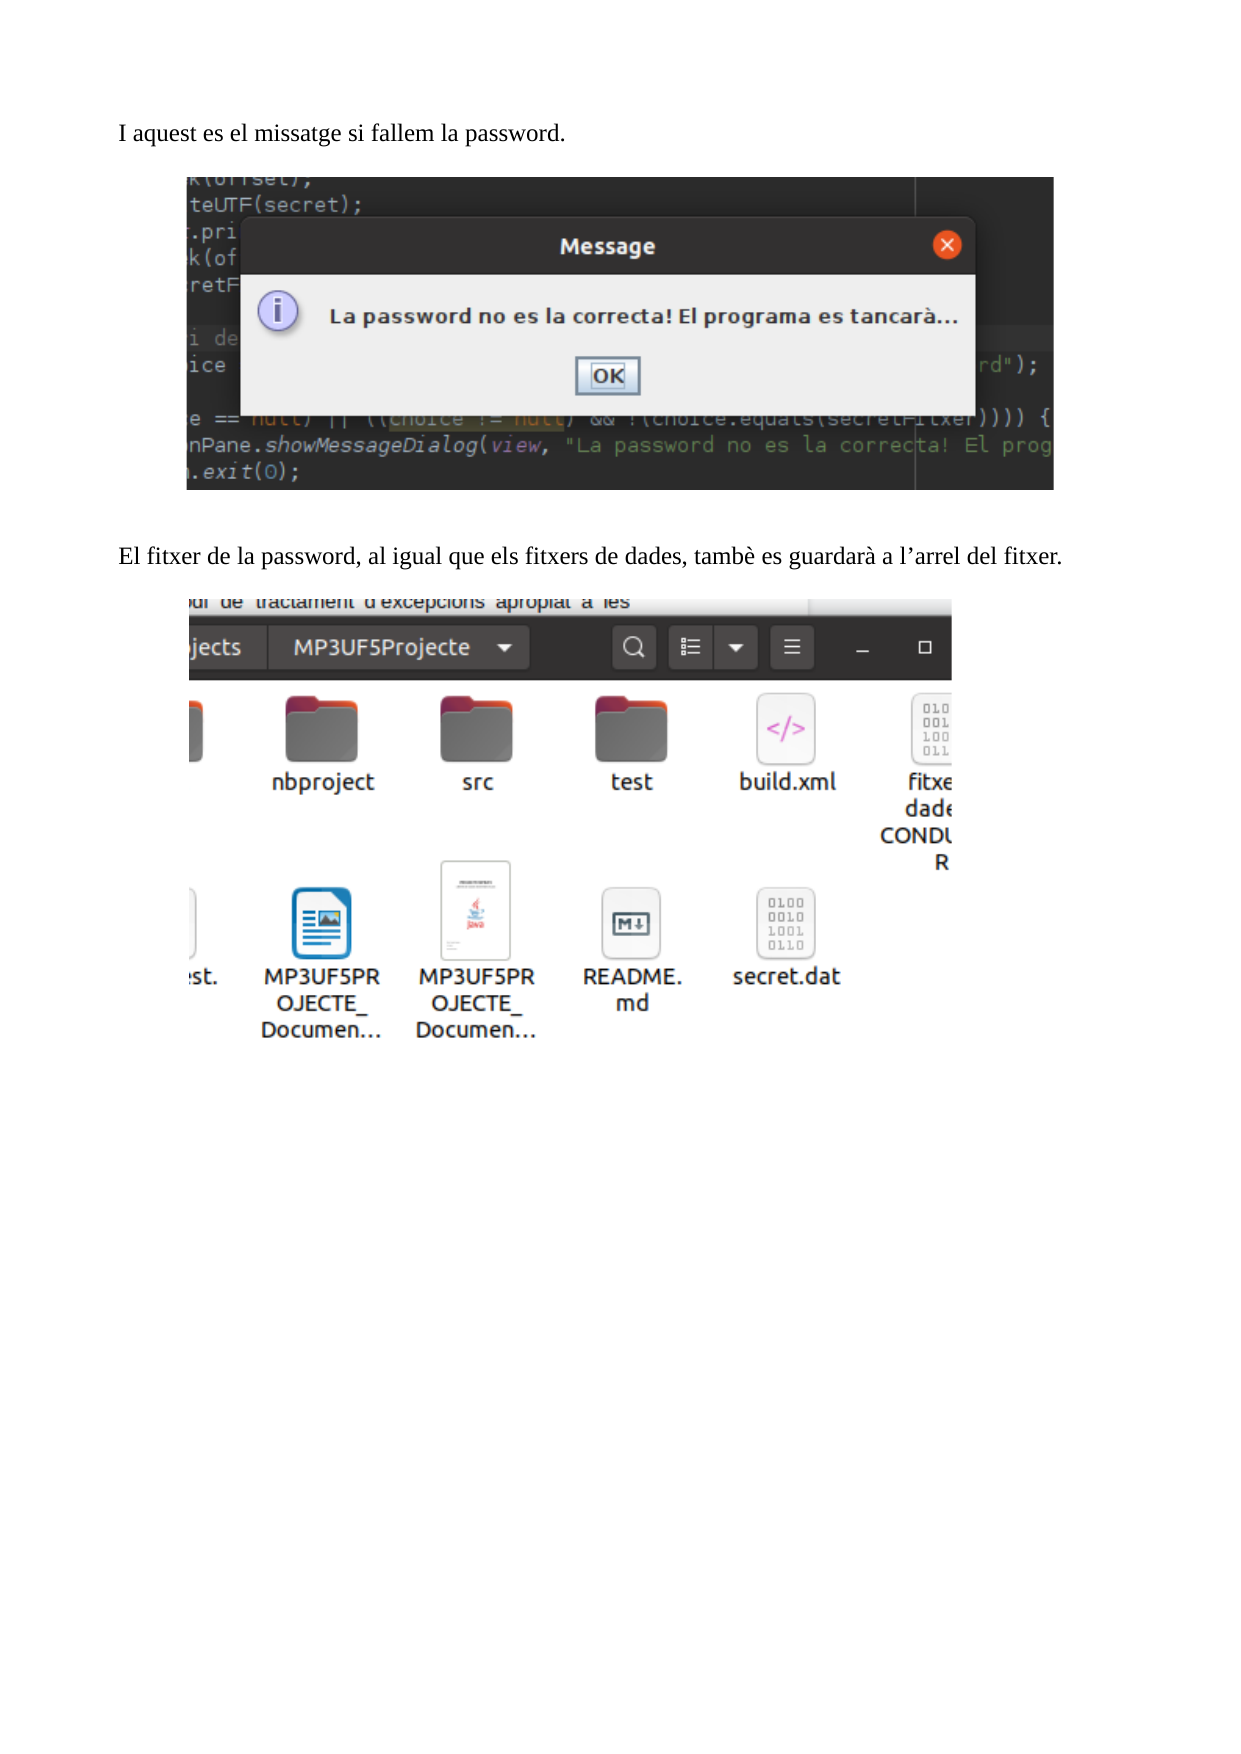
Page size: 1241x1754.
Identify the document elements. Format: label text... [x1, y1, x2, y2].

picture [189, 599, 952, 1099]
text I aquest es el missatge si fallem la password. [118, 118, 1122, 147]
text El fitxer de la password, al igual que els fitxers de dades, tambè es guardarà a l’arrel del fitxer. [118, 541, 1122, 570]
picture [186, 177, 1054, 490]
